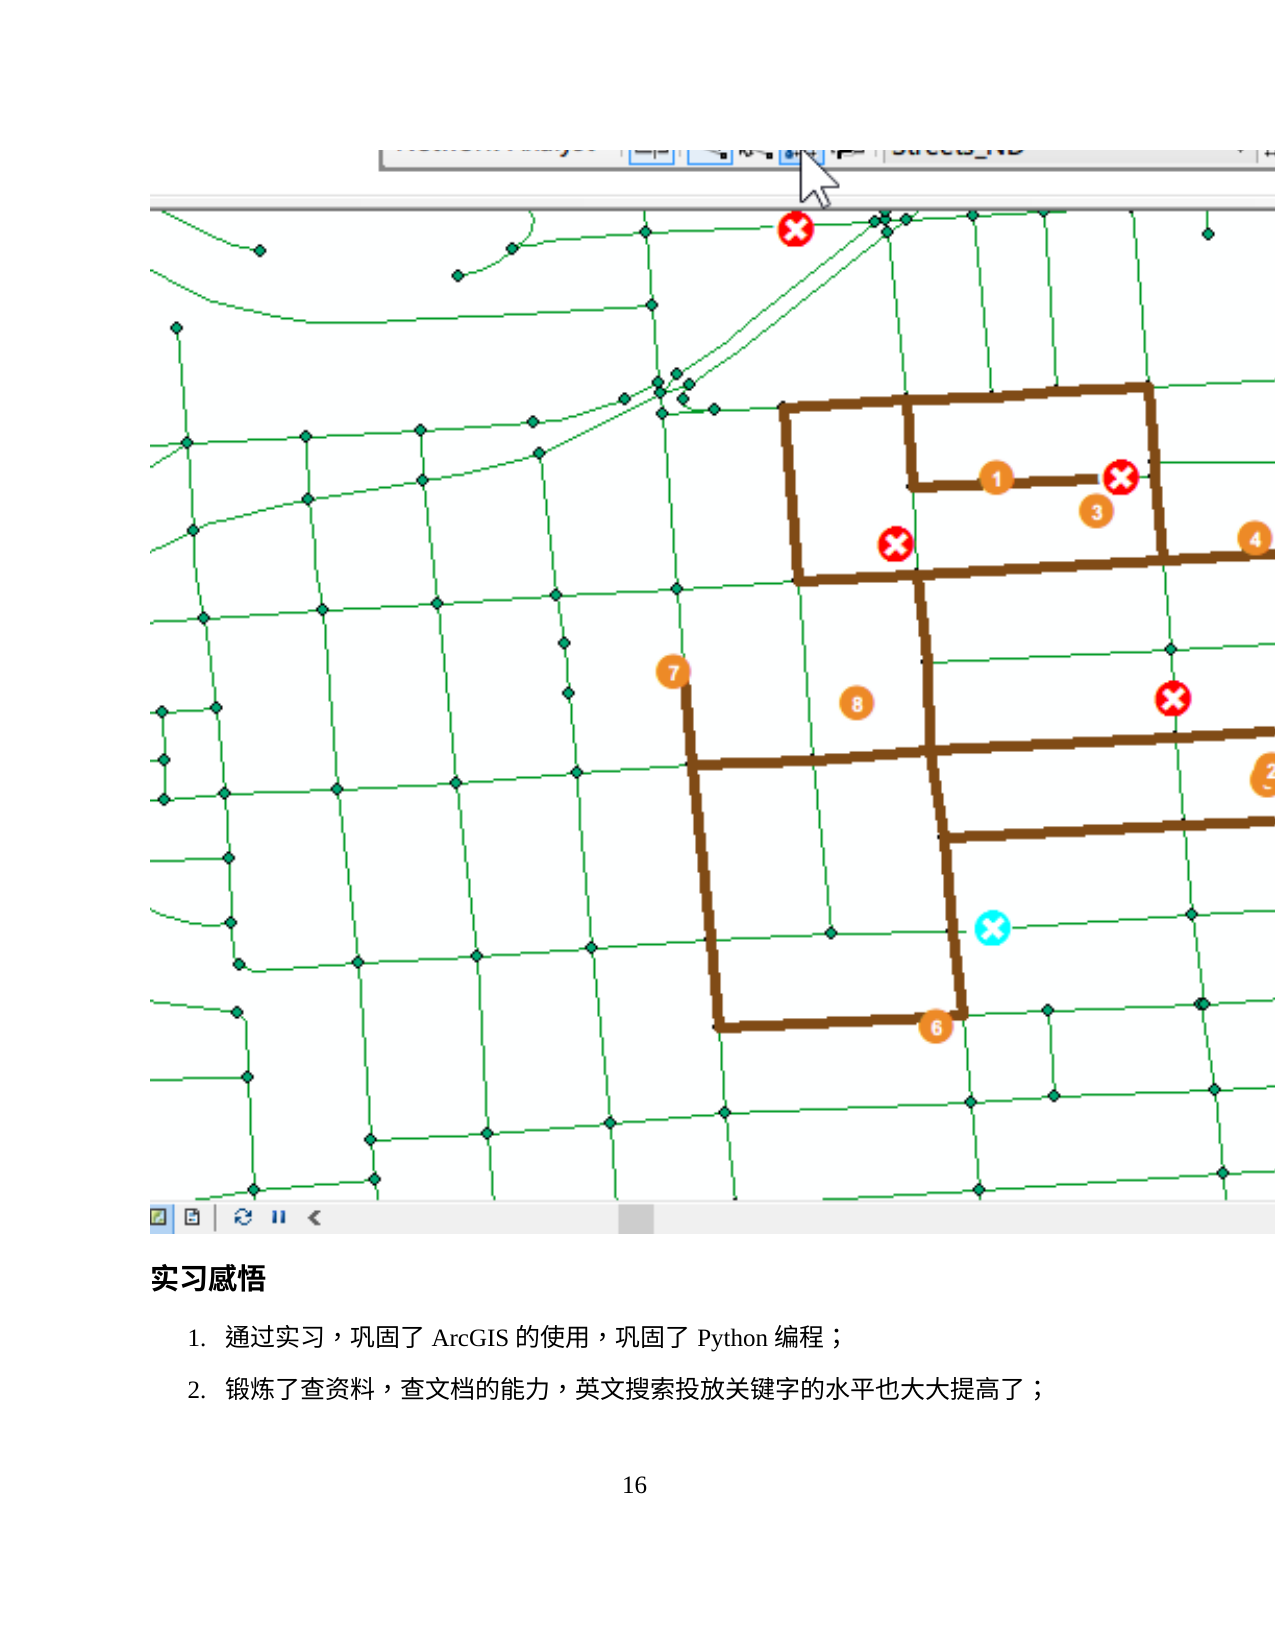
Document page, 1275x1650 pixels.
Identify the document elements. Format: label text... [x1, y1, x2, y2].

list 通过实习，巩固了 ArcGIS 的使用，巩固了 Python 编程； [187, 1319, 1125, 1353]
list 锻炼了查资料，查文档的能力，英文搜索投放关键字的水平也大大提高了； [187, 1371, 1125, 1406]
picture [150, 150, 1275, 1234]
subtitle 实习感悟 [150, 1258, 1125, 1298]
